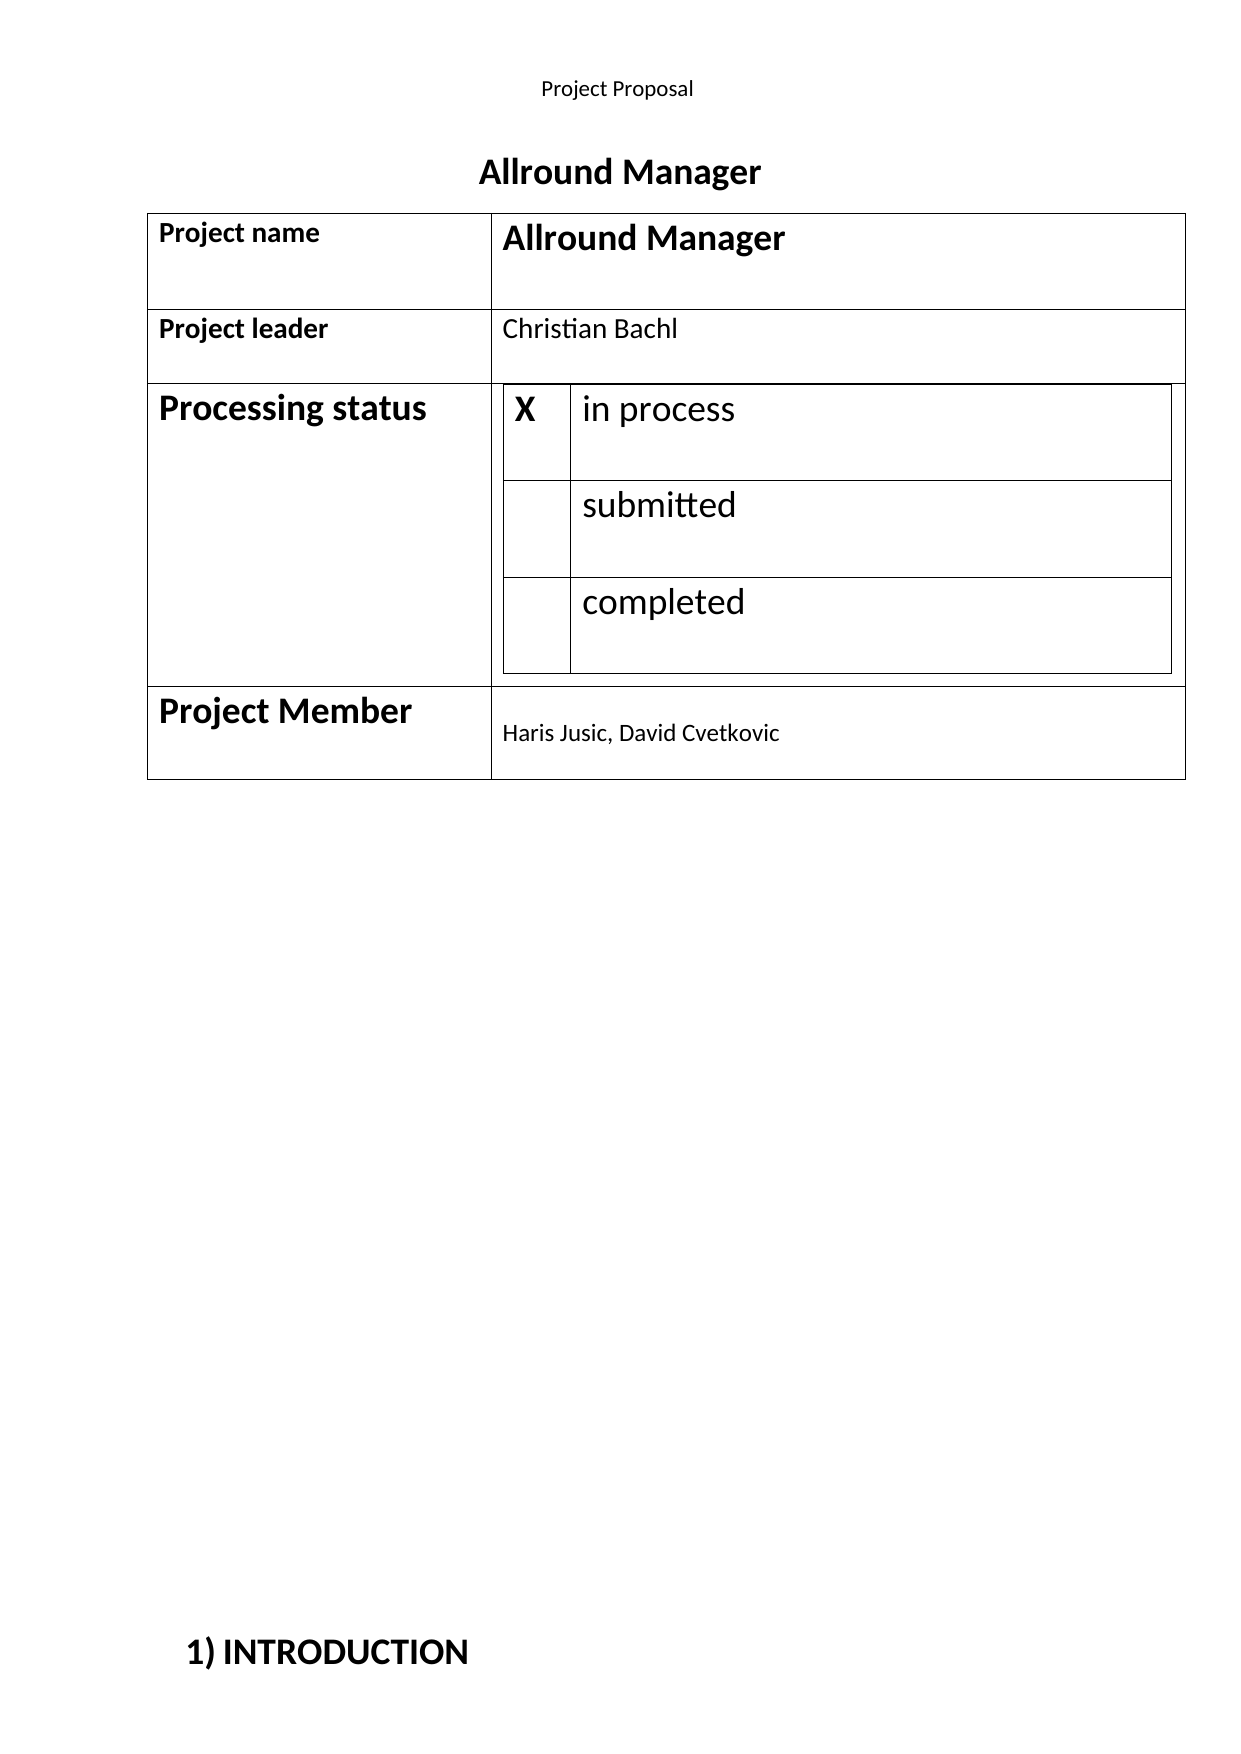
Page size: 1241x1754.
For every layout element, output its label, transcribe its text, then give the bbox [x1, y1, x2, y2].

table_cell Processing status [148, 384, 491, 686]
table_cell Christian Bachl [492, 310, 1185, 383]
table_cell completed [571, 578, 1171, 673]
table_cell Project leader [148, 310, 491, 383]
table_header Allround Manager [492, 214, 1185, 309]
table_header X [504, 385, 570, 480]
table_cell Haris Jusic, David Cvetkovic [492, 687, 1185, 779]
table_header in process [571, 385, 1171, 480]
list INTRODUCTION [185, 1628, 1093, 1673]
table_cell [492, 384, 1185, 686]
table_header Project name [148, 214, 491, 309]
text Allround Manager [148, 148, 1093, 193]
table_cell [504, 578, 570, 673]
table_cell [504, 481, 570, 577]
table_cell submitted [571, 481, 1171, 577]
table_cell Project Member [148, 687, 491, 779]
